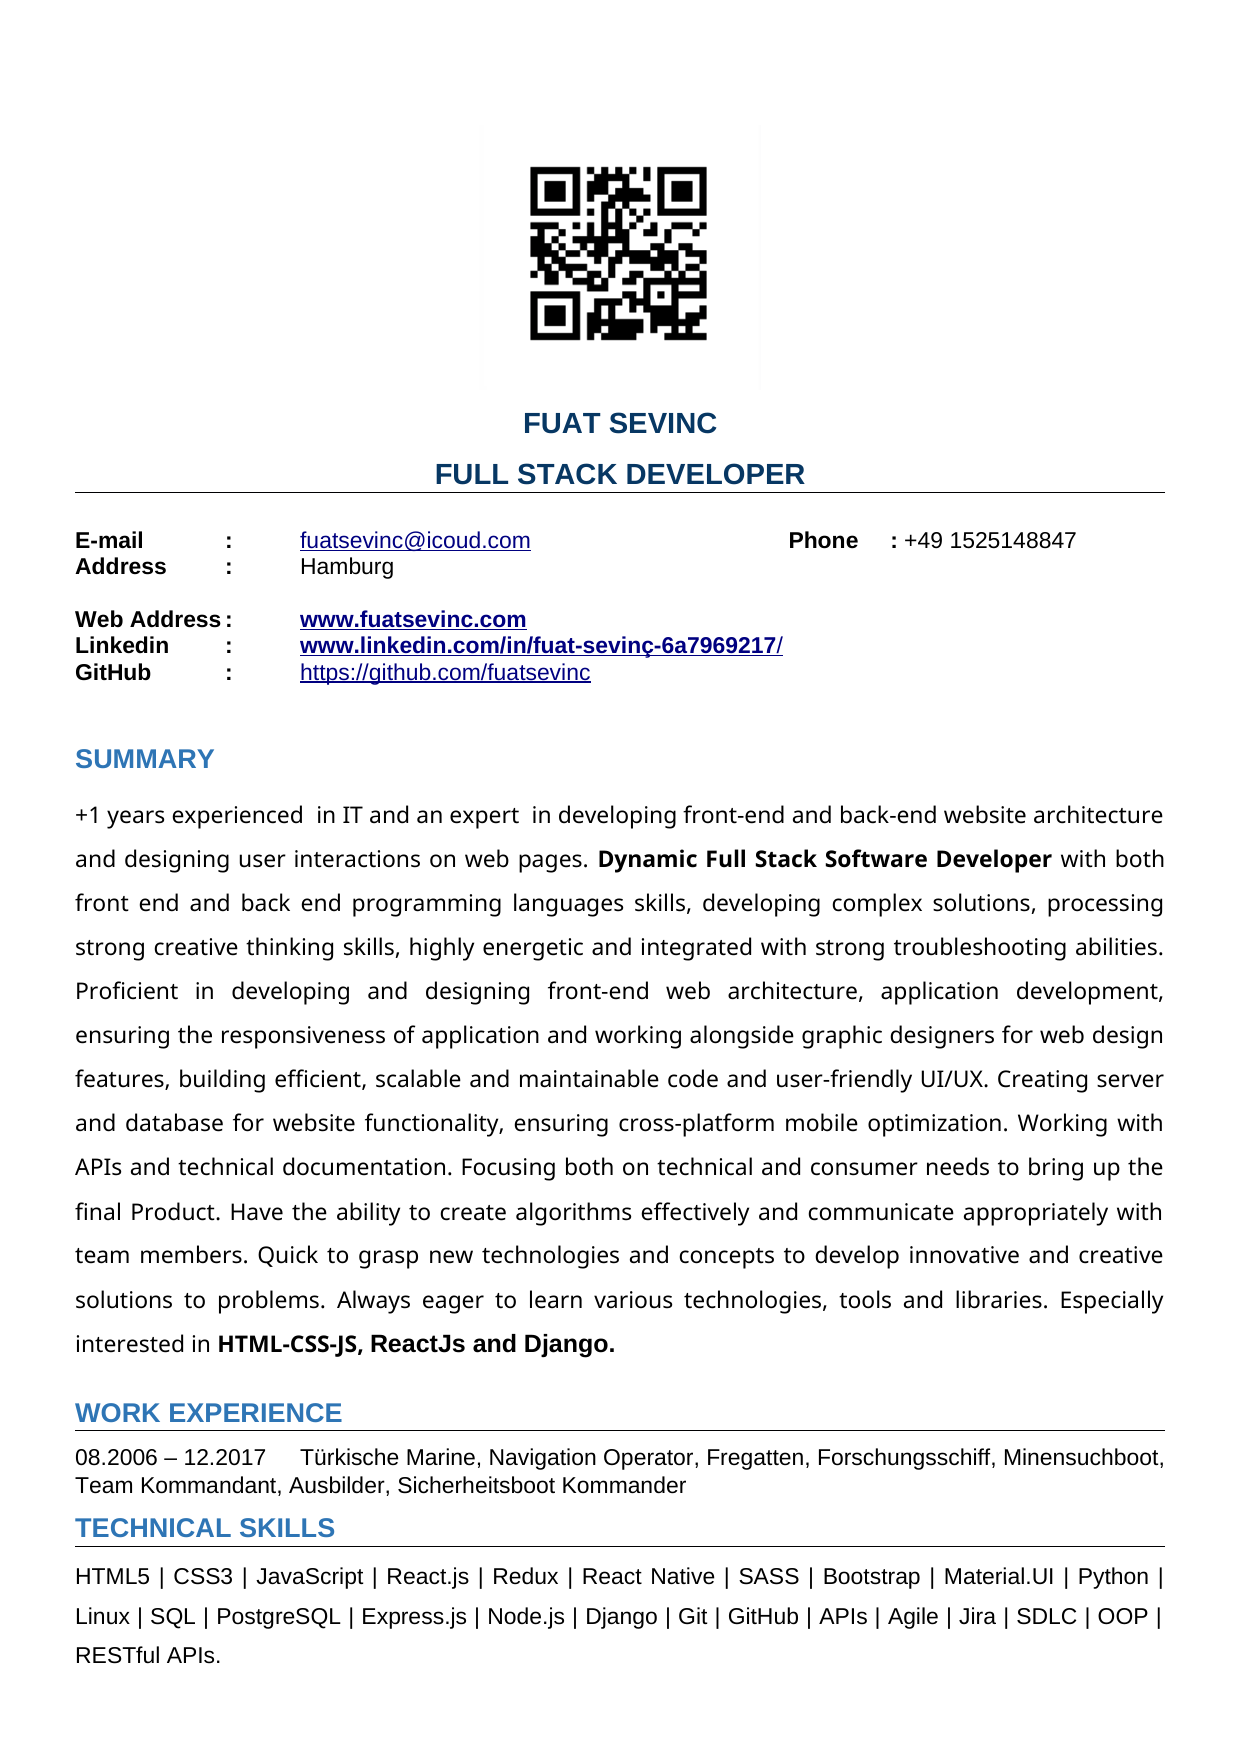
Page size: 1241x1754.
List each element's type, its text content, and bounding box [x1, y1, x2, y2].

text TECHNICAL SKILLS [75, 1512, 1165, 1546]
text FULL STACK DEVELOPER [75, 457, 1165, 492]
text SUMMARY [75, 743, 1165, 774]
text WORK EXPERIENCE [75, 1397, 1165, 1430]
picture [0, 0, 195, 116]
text HTML5 | CSS3 | JavaScript | React.js | Redux | React Native | SASS | Bootstrap | Material.UI | Python | Linux | SQL | PostgreSQL | Express.js | Node.js | Django | Git | GitHub | APIs | Agile | Jira | SDLC | OOP | RESTful APIs. [75, 1563, 1165, 1669]
text E-mail : fuatsevinc@icoud.com Phone : +49 1525148847 [75, 527, 1165, 553]
text 08.2006 – 12.2017 Türkische Marine, Navigation Operator, Fregatten, Forschungsschiff, Minensuchboot, Team Kommandant, Ausbilder, Sicherheitsboot Kommander [75, 1443, 1165, 1498]
text Web Address : www.fuatsevinc.com [75, 606, 1165, 632]
text +1 years experienced in IT and an expert in developing front-end and back-end website architecture and designing user interactions on web pages. Dynamic Full Stack Software Developer with both front end and back end programming languages skills, developing complex solutions, processing strong creative thinking skills, highly energetic and integrated with strong troubleshooting abilities. Proficient in developing and designing front-end web architecture, application development, ensuring the responsiveness of application and working alongside graphic designers for web design features, building efficient, scalable and maintainable code and user-friendly UI/UX. Creating server and database for website functionality, ensuring cross-platform mobile optimization. Working with APIs and technical documentation. Focusing both on technical and consumer needs to bring up the final Product. Have the ability to create algorithms effectively and communicate appropriately with team members. Quick to grasp new technologies and concepts to develop innovative and creative solutions to problems. Always eager to learn various technologies, tools and libraries. Especially interested in HTML-CSS-JS, ReactJs and Django. [75, 799, 1165, 1359]
text Linkedin : www.linkedin.com/in/fuat-sevinç-6a7969217/ [75, 632, 1165, 659]
text FUAT SEVINC [75, 125, 1165, 440]
text GitHub : https://github.com/fuatsevinc [75, 659, 1165, 685]
text Address : Hamburg [75, 553, 1165, 579]
picture [479, 125, 761, 390]
